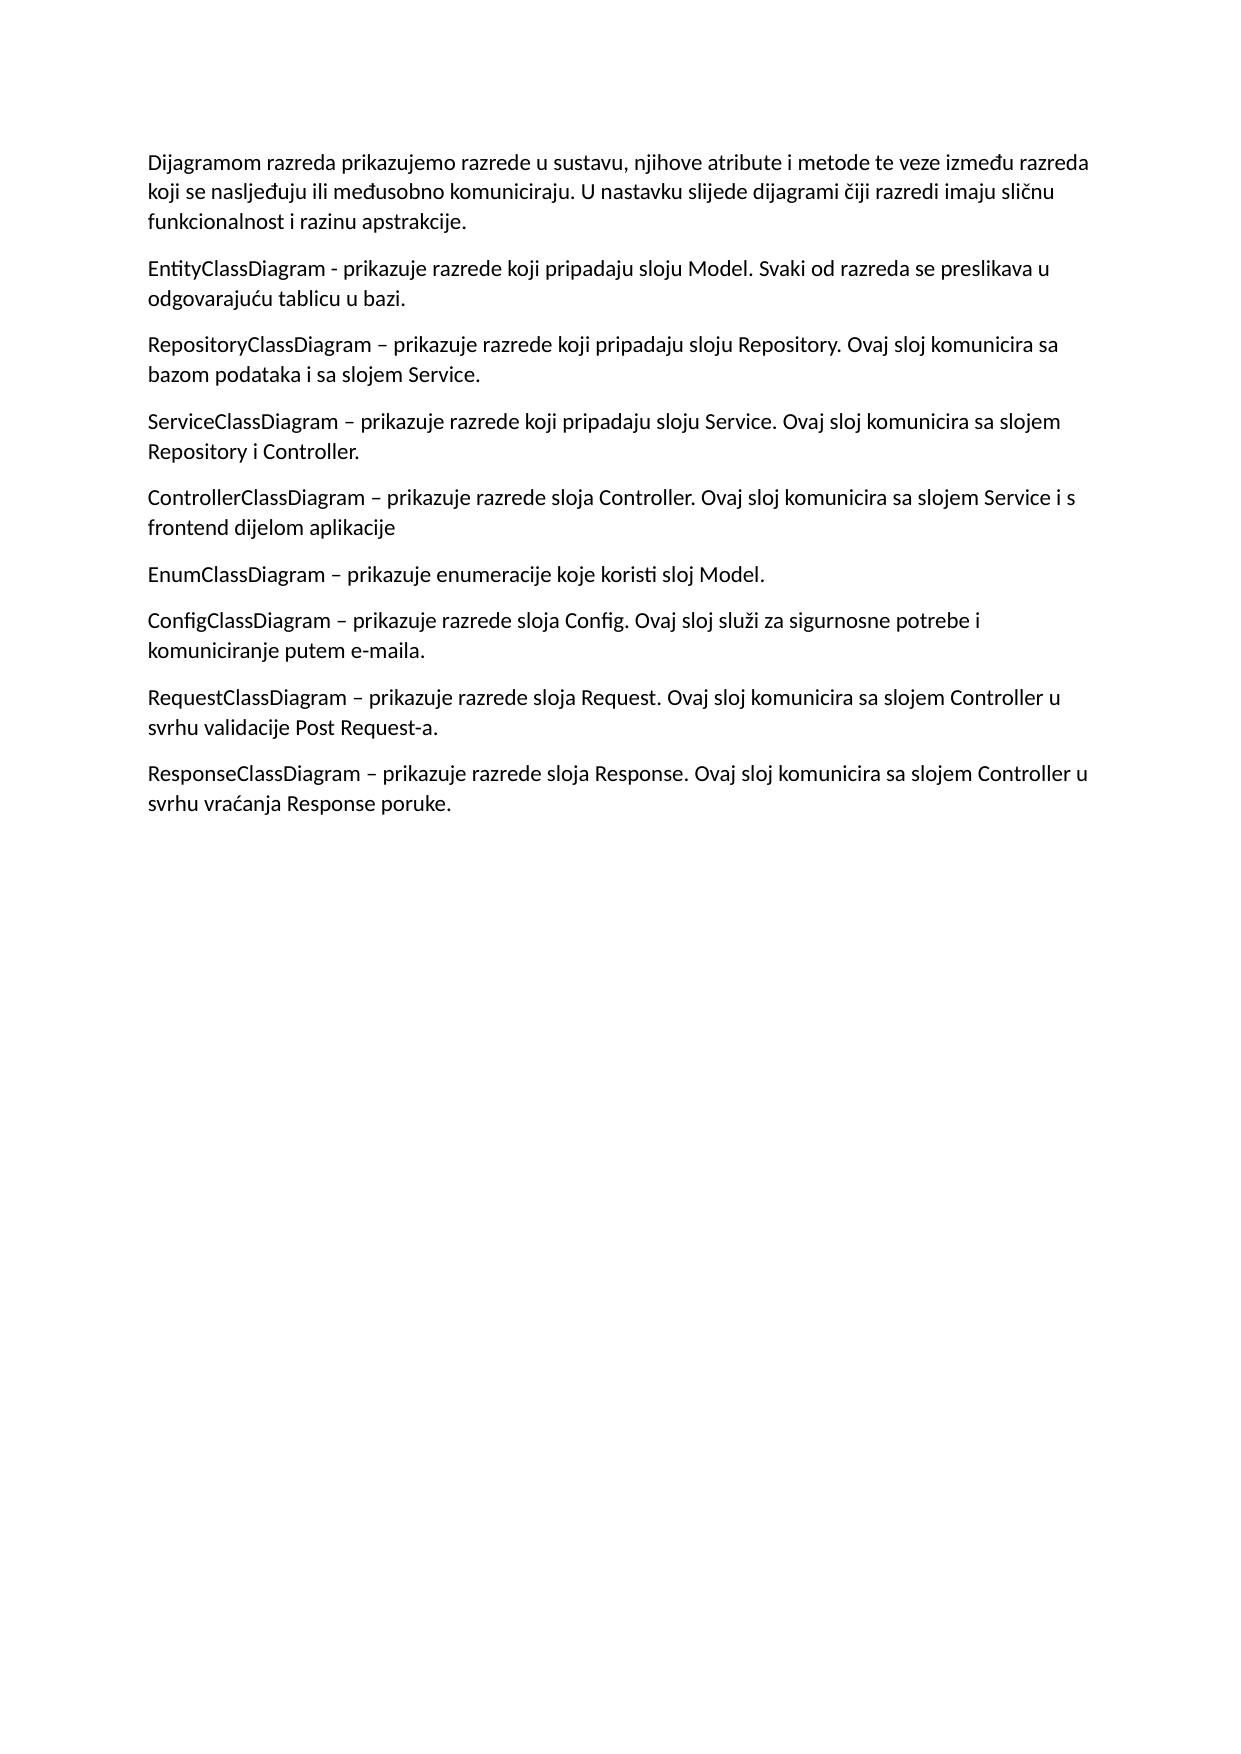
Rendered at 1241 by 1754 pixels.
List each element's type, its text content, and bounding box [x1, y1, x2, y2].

text EnumClassDiagram – prikazuje enumeracije koje koristi sloj Model. [148, 560, 1093, 588]
text RequestClassDiagram – prikazuje razrede sloja Request. Ovaj sloj komunicira sa slojem Controller u svrhu validacije Post Request-a. [148, 683, 1093, 741]
text EntityClassDiagram - prikazuje razrede koji pripadaju sloju Model. Svaki od razreda se preslikava u odgovarajuću tablicu u bazi. [148, 254, 1093, 312]
text ServiceClassDiagram – prikazuje razrede koji pripadaju sloju Service. Ovaj sloj komunicira sa slojem Repository i Controller. [148, 407, 1093, 465]
text Dijagramom razreda prikazujemo razrede u sustavu, njihove atribute i metode te veze između razreda koji se nasljeđuju ili međusobno komuniciraju. U nastavku slijede dijagrami čiji razredi imaju sličnu funkcionalnost i razinu apstrakcije. [148, 148, 1093, 235]
text ConfigClassDiagram – prikazuje razrede sloja Config. Ovaj sloj služi za sigurnosne potrebe i komuniciranje putem e-maila. [148, 606, 1093, 664]
text RepositoryClassDiagram – prikazuje razrede koji pripadaju sloju Repository. Ovaj sloj komunicira sa bazom podataka i sa slojem Service. [148, 330, 1093, 388]
text ControllerClassDiagram – prikazuje razrede sloja Controller. Ovaj sloj komunicira sa slojem Service i s frontend dijelom aplikacije [148, 483, 1093, 541]
text ResponseClassDiagram – prikazuje razrede sloja Response. Ovaj sloj komunicira sa slojem Controller u svrhu vraćanja Response poruke. [148, 759, 1093, 817]
